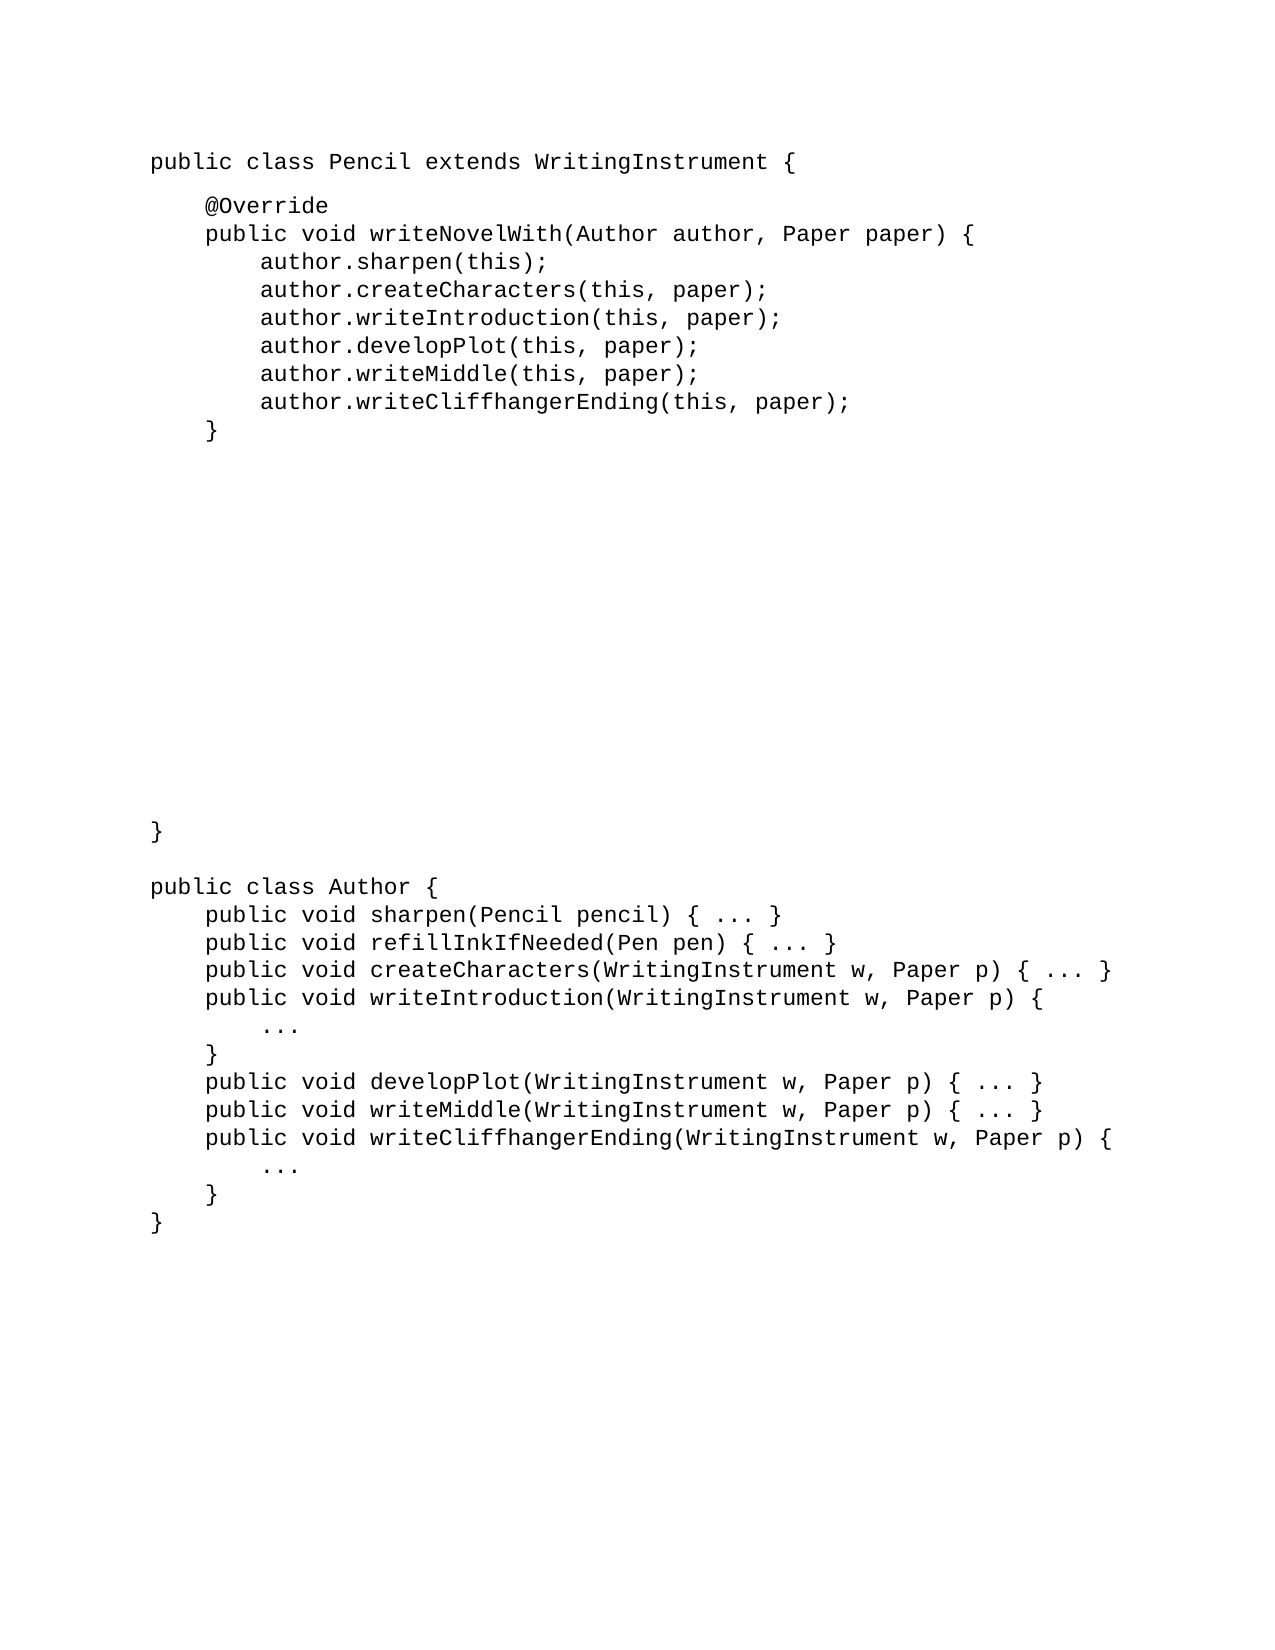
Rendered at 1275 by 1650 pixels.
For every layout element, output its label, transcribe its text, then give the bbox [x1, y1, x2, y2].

text @Override public void writeNovelWith(Author author, Paper paper) { author.sharpen(this); author.createCharacters(this, paper); author.writeIntroduction(this, paper); author.developPlot(this, paper); author.writeMiddle(this, paper); author.writeCliffhangerEnding(this, paper); } [150, 194, 1125, 444]
text } public class Author { public void sharpen(Pencil pencil) { ... } public void refillInkIfNeeded(Pen pen) { ... } public void createCharacters(WritingInstrument w, Paper p) { ... } public void writeIntroduction(WritingInstrument w, Paper p) { ... } public void developPlot(WritingInstrument w, Paper p) { ... } public void writeMiddle(WritingInstrument w, Paper p) { ... } public void writeCliffhangerEnding(WritingInstrument w, Paper p) { ... } } [150, 819, 1125, 1292]
text public class Pencil extends WritingInstrument { [150, 150, 1125, 176]
